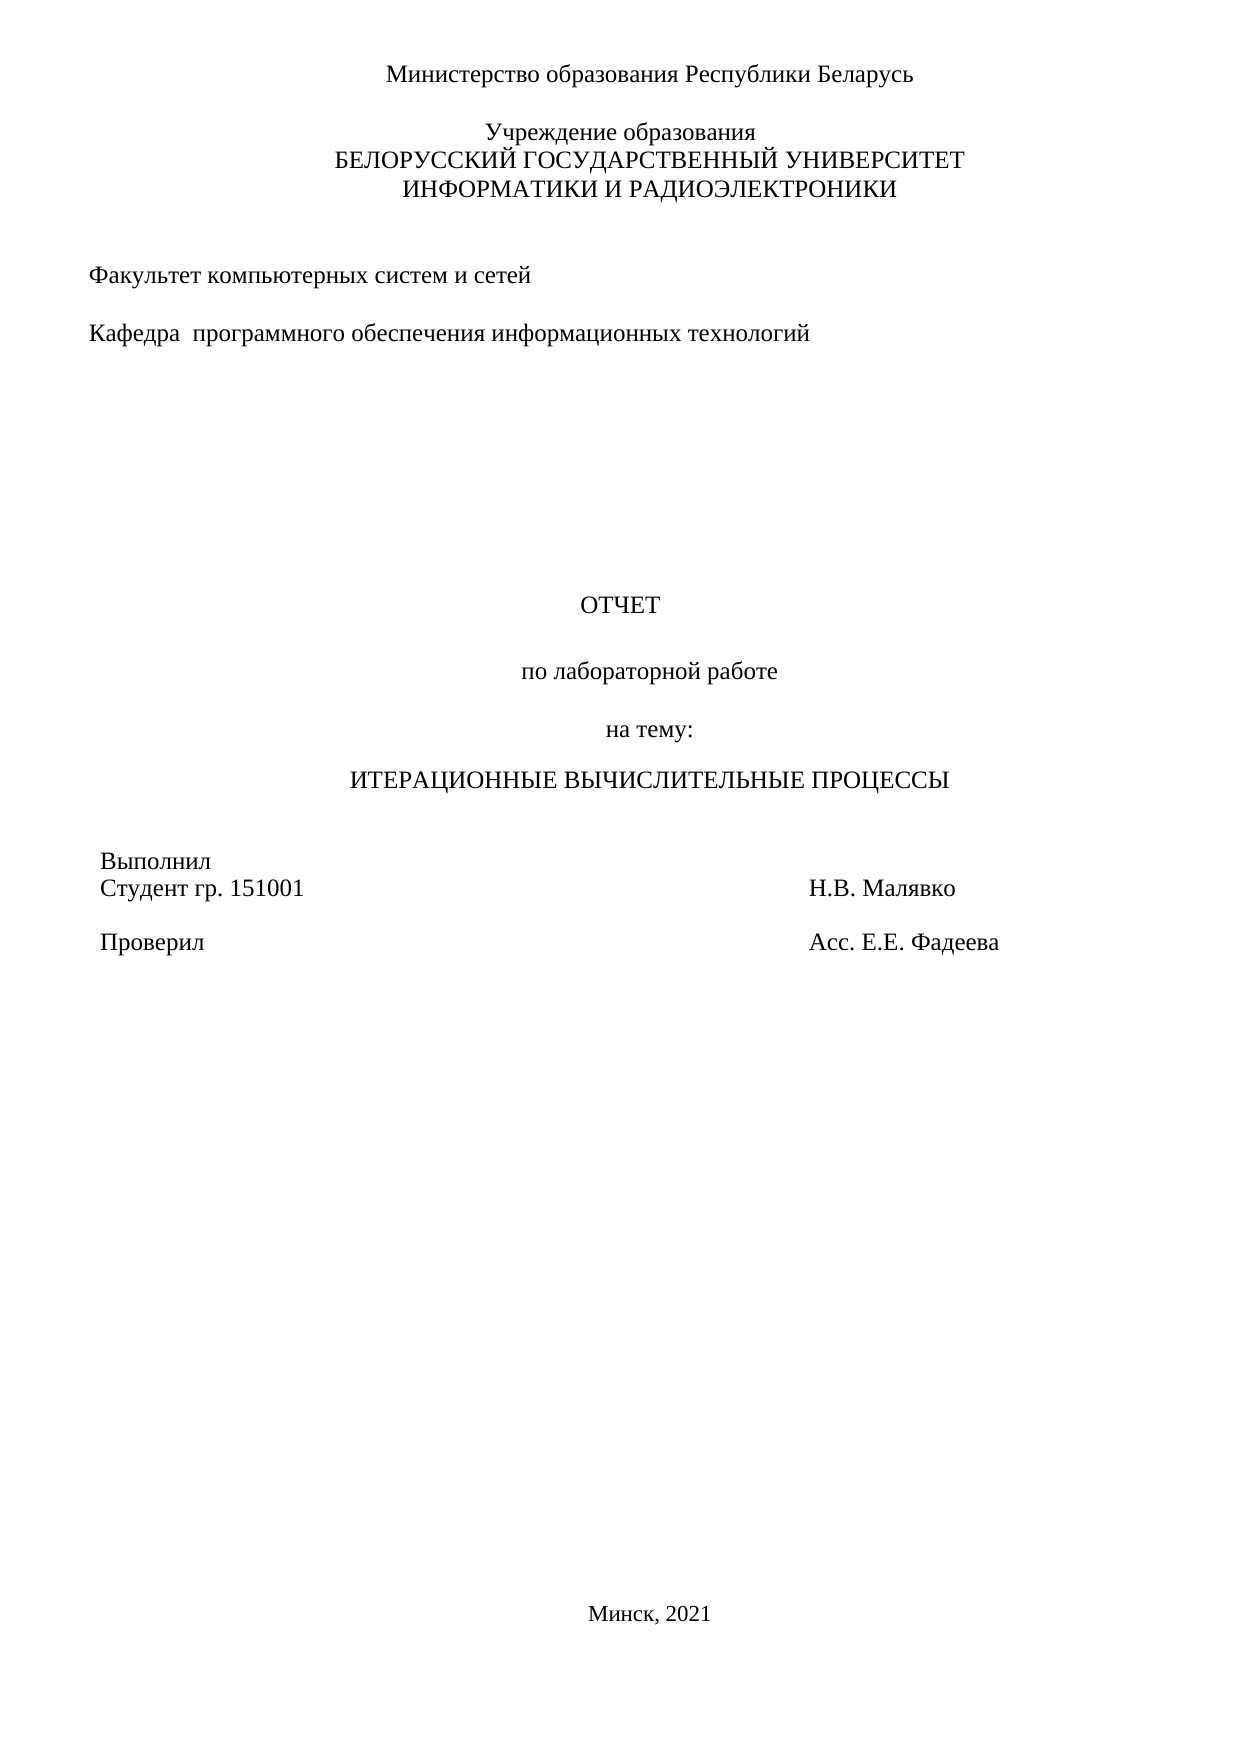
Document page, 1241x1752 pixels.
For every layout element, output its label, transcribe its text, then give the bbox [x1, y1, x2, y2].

table_cell [738, 1109, 1004, 1156]
text по лабораторной работе [29, 656, 1211, 685]
subtitle Министерство образования Республики Беларусь [29, 59, 1211, 88]
text Факультет компьютерных систем и сетей [29, 260, 1211, 289]
table_cell Асс. Е.Е. Фадеева [738, 902, 1004, 956]
table_cell [30, 1109, 473, 1156]
table_cell [30, 1020, 473, 1063]
table_cell [473, 1183, 738, 1210]
table_cell [30, 1156, 473, 1183]
table_cell Проверил [30, 902, 473, 956]
subtitle Учреждение образования [29, 117, 1211, 145]
table_cell [635, 427, 974, 479]
table_header [635, 383, 974, 427]
subtitle оТЧЕТ [29, 590, 1211, 619]
table_cell [473, 1109, 738, 1156]
table_header Н.В. Малявко [738, 848, 1004, 902]
table_cell [473, 902, 738, 956]
table_cell [473, 983, 738, 1019]
table_cell [738, 1156, 1004, 1183]
table_cell [738, 1020, 1004, 1063]
text информатики и радиоэлектроники [29, 174, 1211, 203]
table_cell [738, 983, 1004, 1019]
text Кафедра программного обеспечения информационных технологий [29, 318, 1211, 347]
table_cell [30, 956, 473, 983]
text на тему: [29, 714, 1211, 743]
table_cell [473, 1156, 738, 1183]
table_cell [30, 1183, 473, 1210]
table_header [473, 848, 738, 902]
table_cell [473, 1064, 738, 1109]
table_header Выполнил Студент гр. 151001 [30, 848, 473, 902]
table_cell [30, 1064, 473, 1109]
text БелорусскиЙ государственный университет [29, 145, 1211, 174]
table_cell [473, 1020, 738, 1063]
table_cell [738, 1064, 1004, 1109]
table_cell [473, 956, 738, 983]
text ИТЕРАЦИОННЫЕ ВЫЧИСЛИТЕЛЬНЫЕ ПРОЦЕССЫ [29, 767, 1211, 794]
text Минск, 2021 [29, 1599, 1211, 1626]
table_cell [30, 983, 473, 1019]
table_cell [738, 956, 1004, 983]
table_cell [738, 1183, 1004, 1210]
